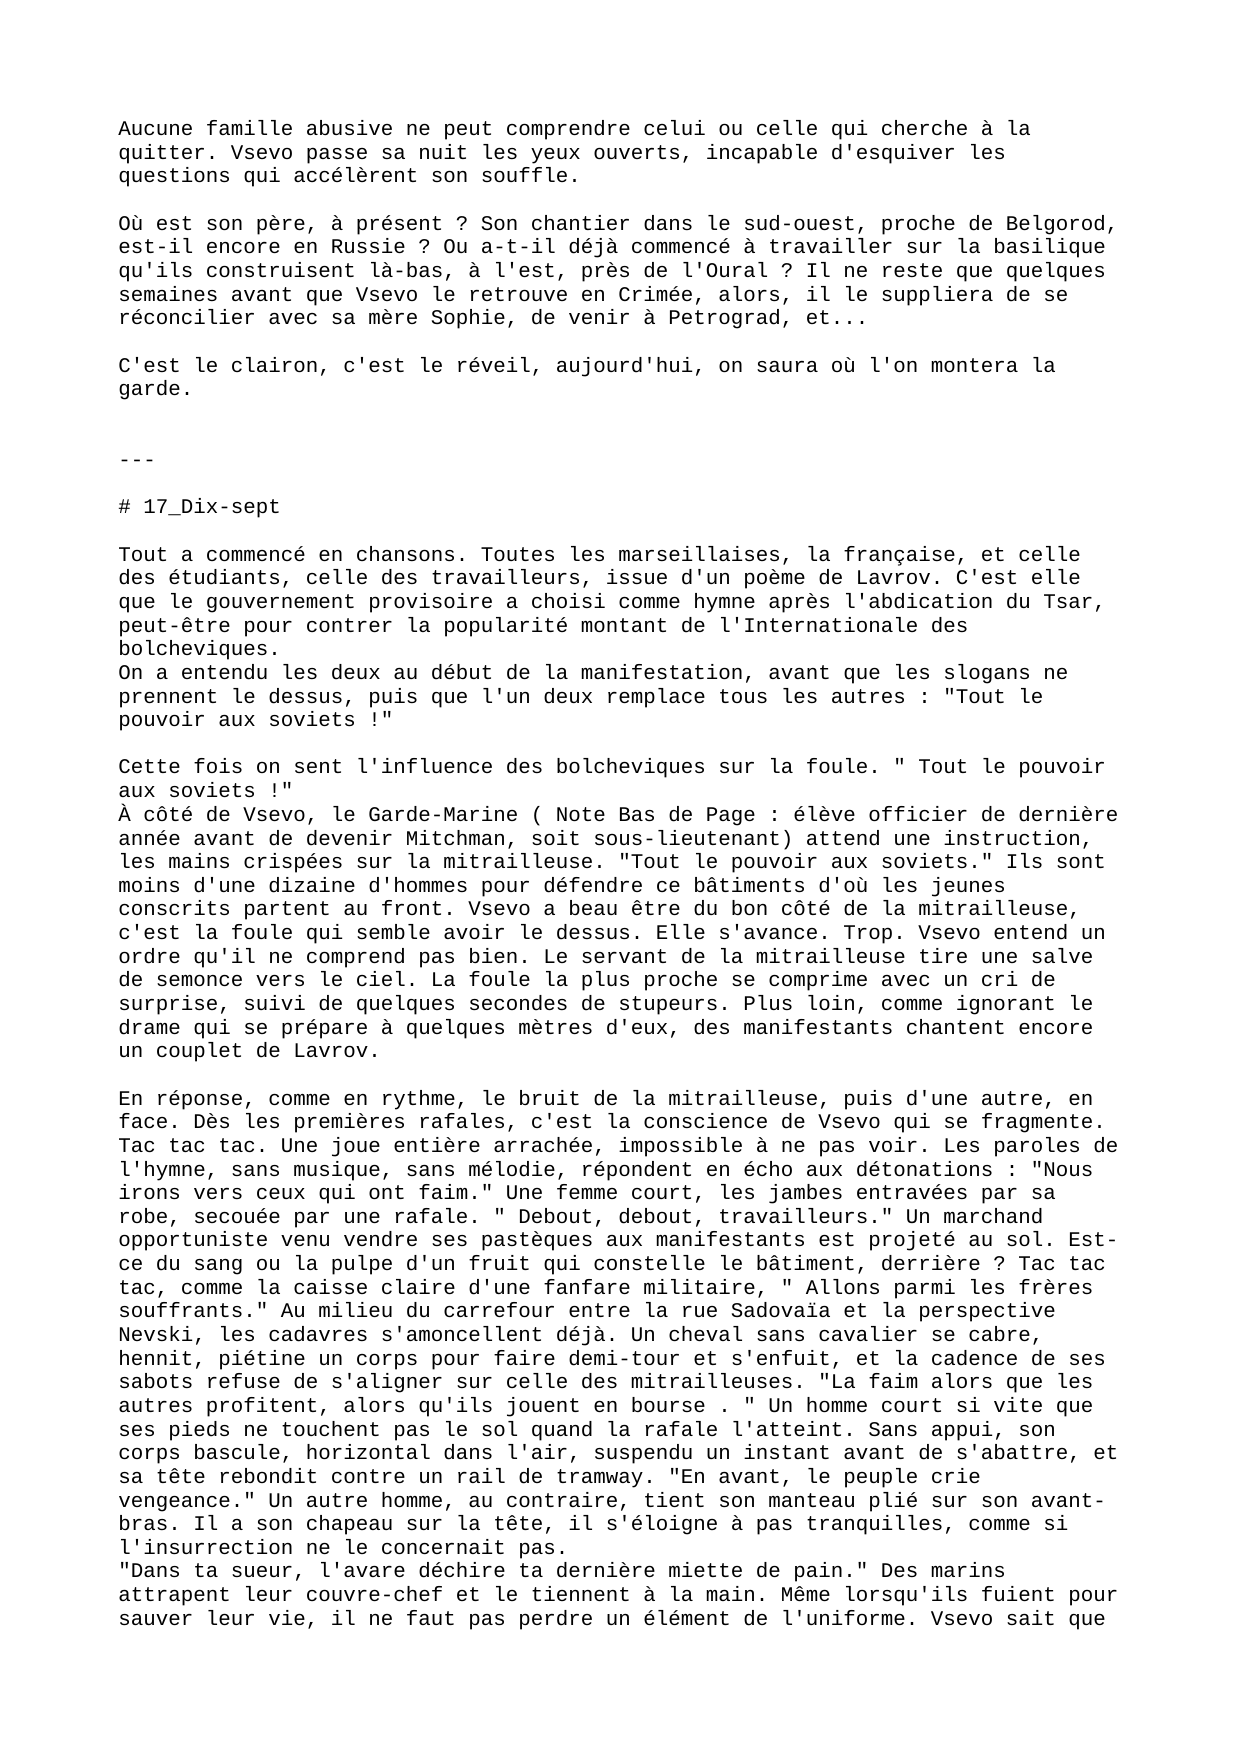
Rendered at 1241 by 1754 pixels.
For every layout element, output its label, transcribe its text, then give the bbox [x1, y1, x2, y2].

text C'est le clairon, c'est le réveil, aujourd'hui, on saura où l'on montera la garde. [118, 354, 1122, 402]
text En réponse, comme en rythme, le bruit de la mitrailleuse, puis d'une autre, en face. Dès les premières rafales, c'est la conscience de Vsevo qui se fragmente. Tac tac tac. Une joue entière arrachée, impossible à ne pas voir. Les paroles de l'hymne, sans musique, sans mélodie, répondent en écho aux détonations : "Nous irons vers ceux qui ont faim." Une femme court, les jambes entravées par sa robe, secouée par une rafale. " Debout, debout, travailleurs." Un marchand opportuniste venu vendre ses pastèques aux manifestants est projeté au sol. Est-ce du sang ou la pulpe d'un fruit qui constelle le bâtiment, derrière ? Tac tac tac, comme la caisse claire d'une fanfare militaire, " Allons parmi les frères souffrants." Au milieu du carrefour entre la rue Sadovaïa et la perspective Nevski, les cadavres s'amoncellent déjà. Un cheval sans cavalier se cabre, hennit, piétine un corps pour faire demi-tour et s'enfuit, et la cadence de ses sabots refuse de s'aligner sur celle des mitrailleuses. "La faim alors que les autres profitent, alors qu'ils jouent en bourse . " Un homme court si vite que ses pieds ne touchent pas le sol quand la rafale l'atteint. Sans appui, son corps bascule, horizontal dans l'air, suspendu un instant avant de s'abattre, et sa tête rebondit contre un rail de tramway. "En avant, le peuple crie vengeance." Un autre homme, au contraire, tient son manteau plié sur son avant-bras. Il a son chapeau sur la tête, il s'éloigne à pas tranquilles, comme si l'insurrection ne le concernait pas. [118, 1088, 1122, 1561]
text "Dans ta sueur, l'avare déchire ta dernière miette de pain." Des marins attrapent leur couvre-chef et le tiennent à la main. Même lorsqu'ils fuient pour sauver leur vie, il ne faut pas perdre un élément de l'uniforme. Vsevo sait que [118, 1561, 1122, 1631]
text --- [118, 449, 1122, 473]
text Tout a commencé en chansons. Toutes les marseillaises, la française, et celle des étudiants, celle des travailleurs, issue d'un poème de Lavrov. C'est elle que le gouvernement provisoire a choisi comme hymne après l'abdication du Tsar, peut-être pour contrer la popularité montant de l'Internationale des bolcheviques. [118, 544, 1122, 662]
text # 17_Dix-sept [118, 496, 1122, 520]
text À côté de Vsevo, le Garde-Marine ( Note Bas de Page : élève officier de dernière année avant de devenir Mitchman, soit sous-lieutenant) attend une instruction, les mains crispées sur la mitrailleuse. "Tout le pouvoir aux soviets." Ils sont moins d'une dizaine d'hommes pour défendre ce bâtiments d'où les jeunes conscrits partent au front. Vsevo a beau être du bon côté de la mitrailleuse, c'est la foule qui semble avoir le dessus. Elle s'avance. Trop. Vsevo entend un ordre qu'il ne comprend pas bien. Le servant de la mitrailleuse tire une salve de semonce vers le ciel. La foule la plus proche se comprime avec un cri de surprise, suivi de quelques secondes de stupeurs. Plus loin, comme ignorant le drame qui se prépare à quelques mètres d'eux, des manifestants chantent encore un couplet de Lavrov. [118, 804, 1122, 1064]
text Aucune famille abusive ne peut comprendre celui ou celle qui cherche à la quitter. Vsevo passe sa nuit les yeux ouverts, incapable d'esquiver les questions qui accélèrent son souffle. [118, 118, 1122, 189]
text On a entendu les deux au début de la manifestation, avant que les slogans ne prennent le dessus, puis que l'un deux remplace tous les autres : "Tout le pouvoir aux soviets !" [118, 662, 1122, 733]
text Cette fois on sent l'influence des bolcheviques sur la foule. " Tout le pouvoir aux soviets !" [118, 757, 1122, 804]
text Où est son père, à présent ? Son chantier dans le sud-ouest, proche de Belgorod, est-il encore en Russie ? Ou a-t-il déjà commencé à travailler sur la basilique qu'ils construisent là-bas, à l'est, près de l'Oural ? Il ne reste que quelques semaines avant que Vsevo le retrouve en Crimée, alors, il le suppliera de se réconcilier avec sa mère Sophie, de venir à Petrograd, et... [118, 213, 1122, 331]
